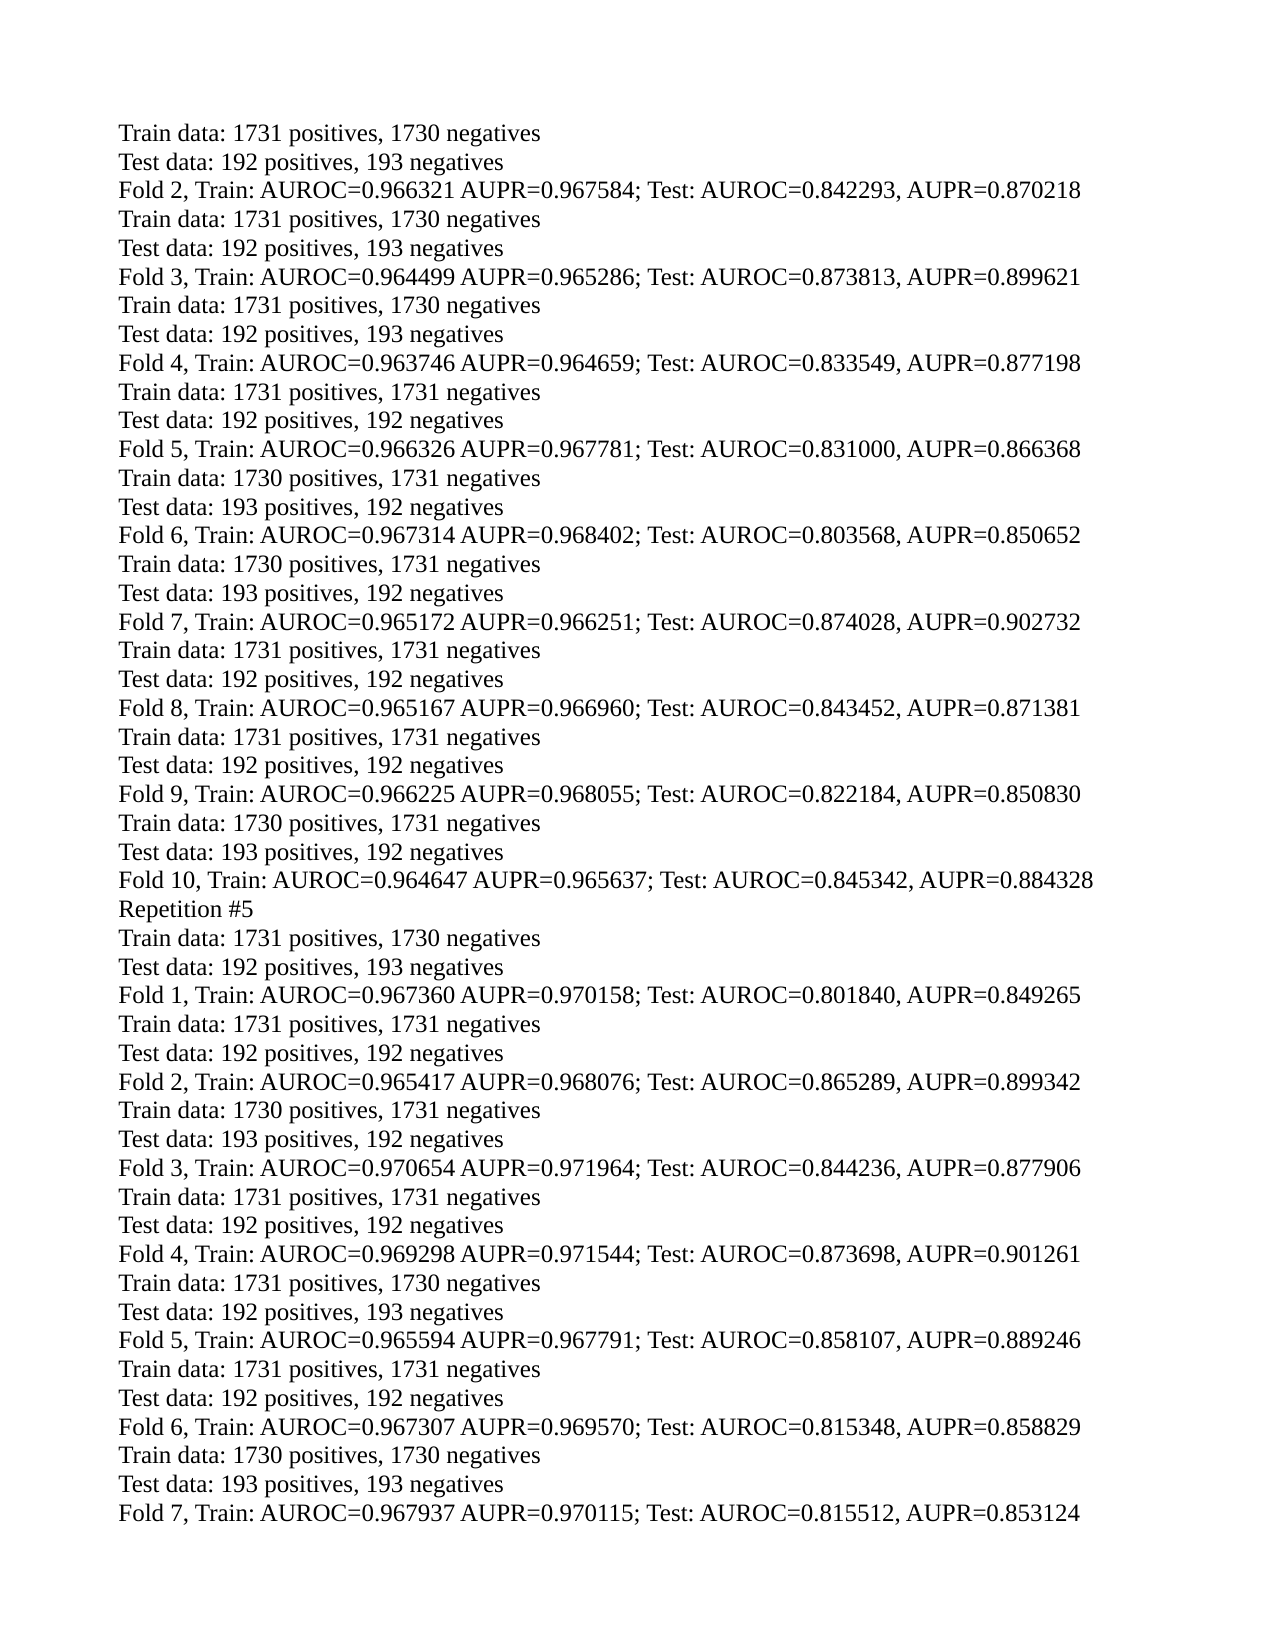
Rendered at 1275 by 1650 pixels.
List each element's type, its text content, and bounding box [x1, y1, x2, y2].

text Test data: 193 positives, 192 negatives [118, 1124, 1157, 1153]
text Fold 2, Train: AUROC=0.965417 AUPR=0.968076; Test: AUROC=0.865289, AUPR=0.899342 [118, 1067, 1157, 1096]
text Test data: 192 positives, 192 negatives [118, 1383, 1157, 1412]
text Fold 4, Train: AUROC=0.963746 AUPR=0.964659; Test: AUROC=0.833549, AUPR=0.877198 [118, 348, 1157, 377]
text Fold 10, Train: AUROC=0.964647 AUPR=0.965637; Test: AUROC=0.845342, AUPR=0.884328 [118, 866, 1157, 894]
text Fold 3, Train: AUROC=0.964499 AUPR=0.965286; Test: AUROC=0.873813, AUPR=0.899621 [118, 262, 1157, 291]
text Fold 5, Train: AUROC=0.966326 AUPR=0.967781; Test: AUROC=0.831000, AUPR=0.866368 [118, 434, 1157, 463]
text Test data: 193 positives, 192 negatives [118, 492, 1157, 521]
text Test data: 192 positives, 193 negatives [118, 1297, 1157, 1326]
text Test data: 192 positives, 192 negatives [118, 664, 1157, 693]
text Fold 5, Train: AUROC=0.965594 AUPR=0.967791; Test: AUROC=0.858107, AUPR=0.889246 [118, 1326, 1157, 1354]
text Train data: 1731 positives, 1731 negatives [118, 1354, 1157, 1383]
text Train data: 1730 positives, 1730 negatives [118, 1441, 1157, 1469]
text Test data: 192 positives, 192 negatives [118, 751, 1157, 779]
text Fold 6, Train: AUROC=0.967314 AUPR=0.968402; Test: AUROC=0.803568, AUPR=0.850652 [118, 521, 1157, 549]
text Test data: 192 positives, 193 negatives [118, 952, 1157, 981]
text Test data: 192 positives, 193 negatives [118, 233, 1157, 262]
text Fold 9, Train: AUROC=0.966225 AUPR=0.968055; Test: AUROC=0.822184, AUPR=0.850830 [118, 779, 1157, 808]
text Repetition #5 [118, 894, 1157, 923]
text Test data: 192 positives, 193 negatives [118, 147, 1157, 176]
text Fold 8, Train: AUROC=0.965167 AUPR=0.966960; Test: AUROC=0.843452, AUPR=0.871381 [118, 693, 1157, 722]
text Test data: 192 positives, 193 negatives [118, 319, 1157, 348]
text Test data: 193 positives, 193 negatives [118, 1469, 1157, 1498]
text Train data: 1730 positives, 1731 negatives [118, 549, 1157, 578]
text Test data: 193 positives, 192 negatives [118, 837, 1157, 866]
text Train data: 1731 positives, 1730 negatives [118, 1268, 1157, 1297]
text Train data: 1730 positives, 1731 negatives [118, 463, 1157, 492]
text Test data: 192 positives, 192 negatives [118, 1211, 1157, 1239]
text Train data: 1731 positives, 1731 negatives [118, 377, 1157, 406]
text Fold 2, Train: AUROC=0.966321 AUPR=0.967584; Test: AUROC=0.842293, AUPR=0.870218 [118, 176, 1157, 204]
text Fold 7, Train: AUROC=0.965172 AUPR=0.966251; Test: AUROC=0.874028, AUPR=0.902732 [118, 607, 1157, 636]
text Fold 1, Train: AUROC=0.967360 AUPR=0.970158; Test: AUROC=0.801840, AUPR=0.849265 [118, 981, 1157, 1009]
text Test data: 192 positives, 192 negatives [118, 1038, 1157, 1067]
text Fold 4, Train: AUROC=0.969298 AUPR=0.971544; Test: AUROC=0.873698, AUPR=0.901261 [118, 1239, 1157, 1268]
text Train data: 1731 positives, 1731 negatives [118, 722, 1157, 751]
text Train data: 1731 positives, 1731 negatives [118, 1009, 1157, 1038]
text Train data: 1731 positives, 1731 negatives [118, 1182, 1157, 1211]
text Train data: 1731 positives, 1730 negatives [118, 291, 1157, 319]
text Train data: 1730 positives, 1731 negatives [118, 808, 1157, 837]
text Train data: 1731 positives, 1731 negatives [118, 636, 1157, 664]
text Train data: 1730 positives, 1731 negatives [118, 1096, 1157, 1124]
text Train data: 1731 positives, 1730 negatives [118, 923, 1157, 952]
text Train data: 1731 positives, 1730 negatives [118, 204, 1157, 233]
text Fold 7, Train: AUROC=0.967937 AUPR=0.970115; Test: AUROC=0.815512, AUPR=0.853124 [118, 1498, 1157, 1527]
text Test data: 193 positives, 192 negatives [118, 578, 1157, 607]
text Test data: 192 positives, 192 negatives [118, 406, 1157, 434]
text Train data: 1731 positives, 1730 negatives [118, 118, 1157, 147]
text Fold 3, Train: AUROC=0.970654 AUPR=0.971964; Test: AUROC=0.844236, AUPR=0.877906 [118, 1153, 1157, 1182]
text Fold 6, Train: AUROC=0.967307 AUPR=0.969570; Test: AUROC=0.815348, AUPR=0.858829 [118, 1412, 1157, 1441]
